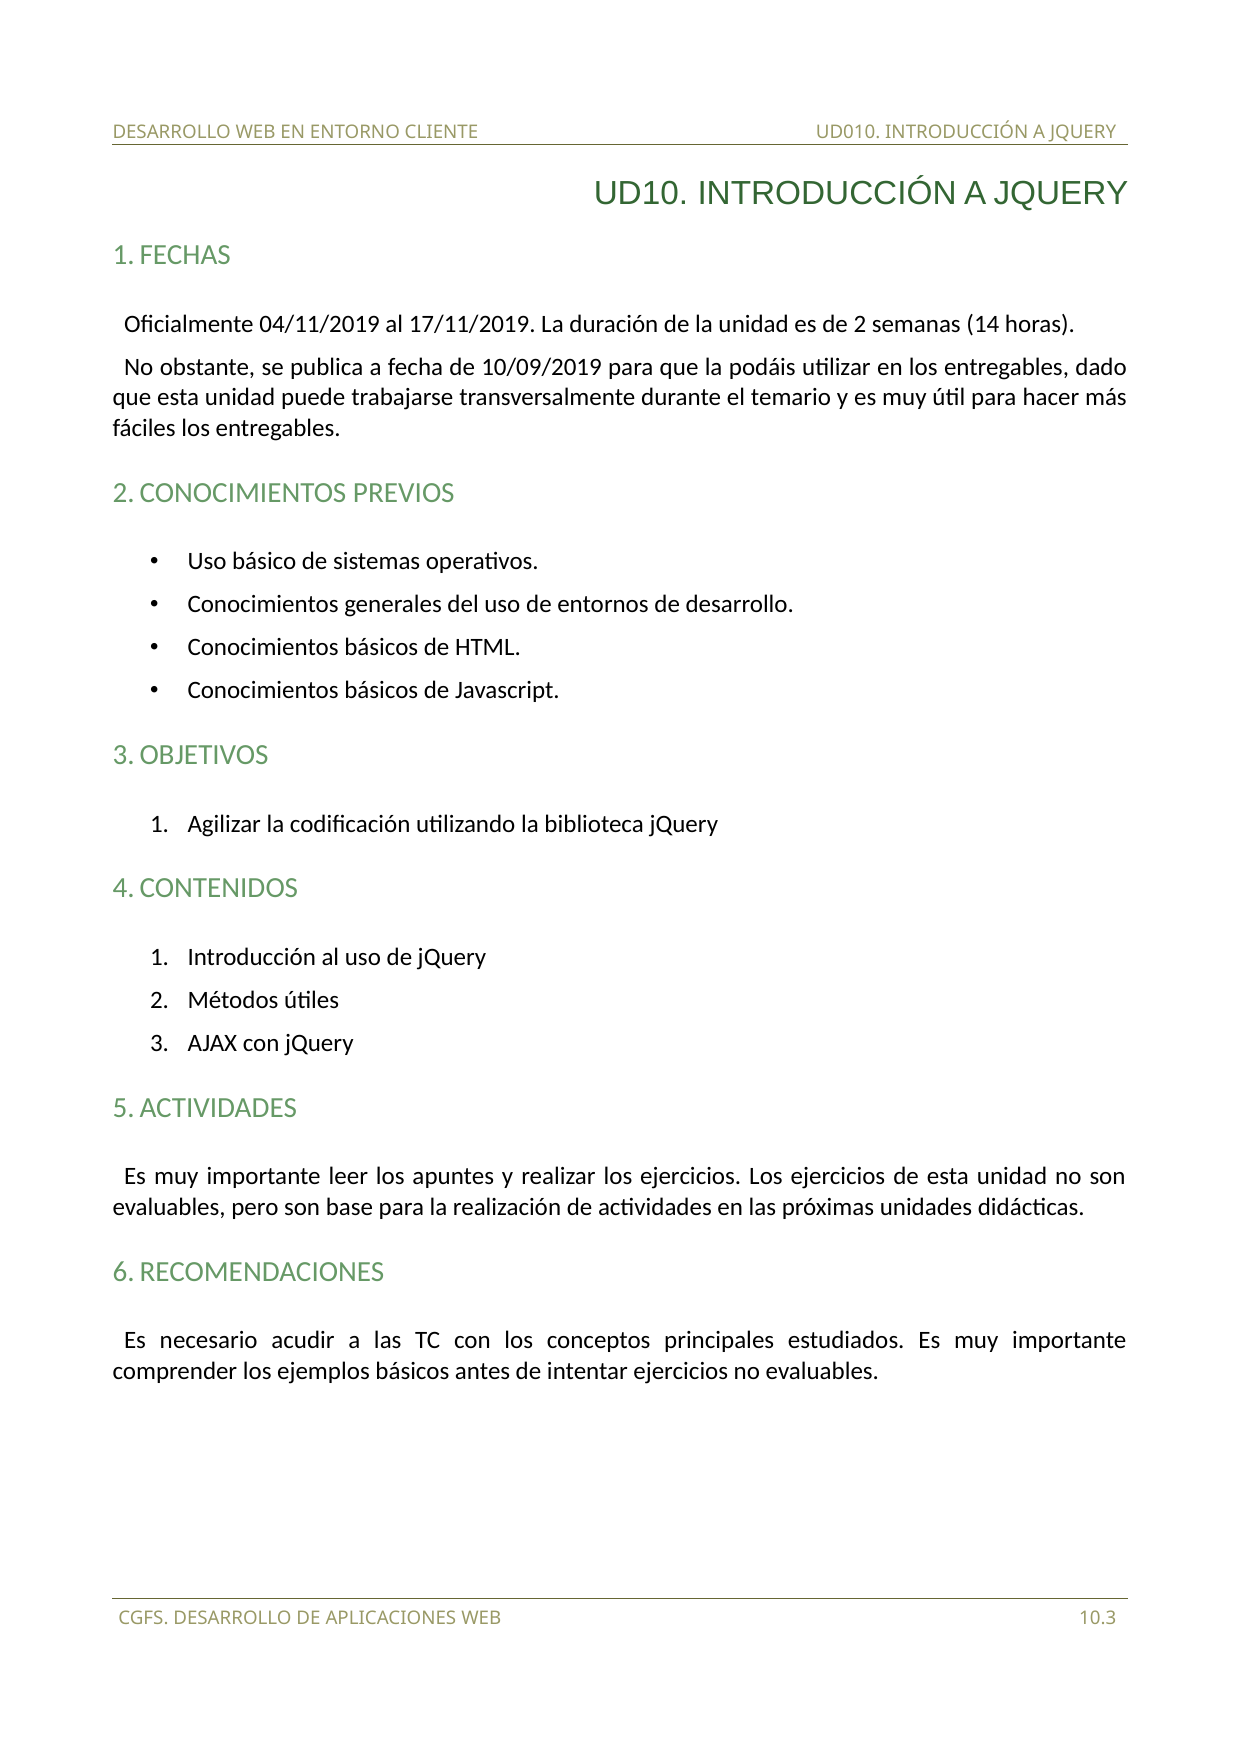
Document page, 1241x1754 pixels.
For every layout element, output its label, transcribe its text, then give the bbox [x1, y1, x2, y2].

list Conocimientos básicos de HTML. [150, 631, 1128, 662]
list Conocimientos generales del uso de entornos de desarrollo. [150, 588, 1128, 619]
list Agilizar la codificación utilizando la biblioteca jQuery [150, 808, 1128, 838]
subtitle Objetivos [112, 736, 1128, 772]
text Es muy importante leer los apuntes y realizar los ejercicios. Los ejercicios de esta unidad no son evaluables, pero son base para la realización de actividades en las próximas unidades didácticas. [112, 1160, 1128, 1221]
subtitle Conocimientos previos [112, 474, 1128, 509]
list Introducción al uso de jQuery [150, 941, 1128, 972]
subtitle Fechas [112, 236, 1128, 272]
list AJAX con jQuery [150, 1027, 1128, 1057]
list Uso básico de sistemas operativos. [150, 546, 1128, 576]
text Es necesario acudir a las TC con los conceptos principales estudiados. Es muy importante comprender los ejemplos básicos antes de intentar ejercicios no evaluables. [112, 1324, 1128, 1385]
list Métodos útiles [150, 984, 1128, 1014]
text Oficialmente 04/11/2019 al 17/11/2019. La duración de la unidad es de 2 semanas (14 horas). [112, 308, 1128, 339]
subtitle Recomendaciones [112, 1253, 1128, 1288]
list Conocimientos básicos de Javascript. [150, 674, 1128, 705]
subtitle Contenidos [112, 869, 1128, 905]
text No obstante, se publica a fecha de 10/09/2019 para que la podáis utilizar en los entregables, dado que esta unidad puede trabajarse transversalmente durante el temario y es muy útil para hacer más fáciles los entregables. [112, 351, 1128, 443]
text UD10. Introducción a jQuery [112, 173, 1128, 212]
subtitle Actividades [112, 1089, 1128, 1124]
